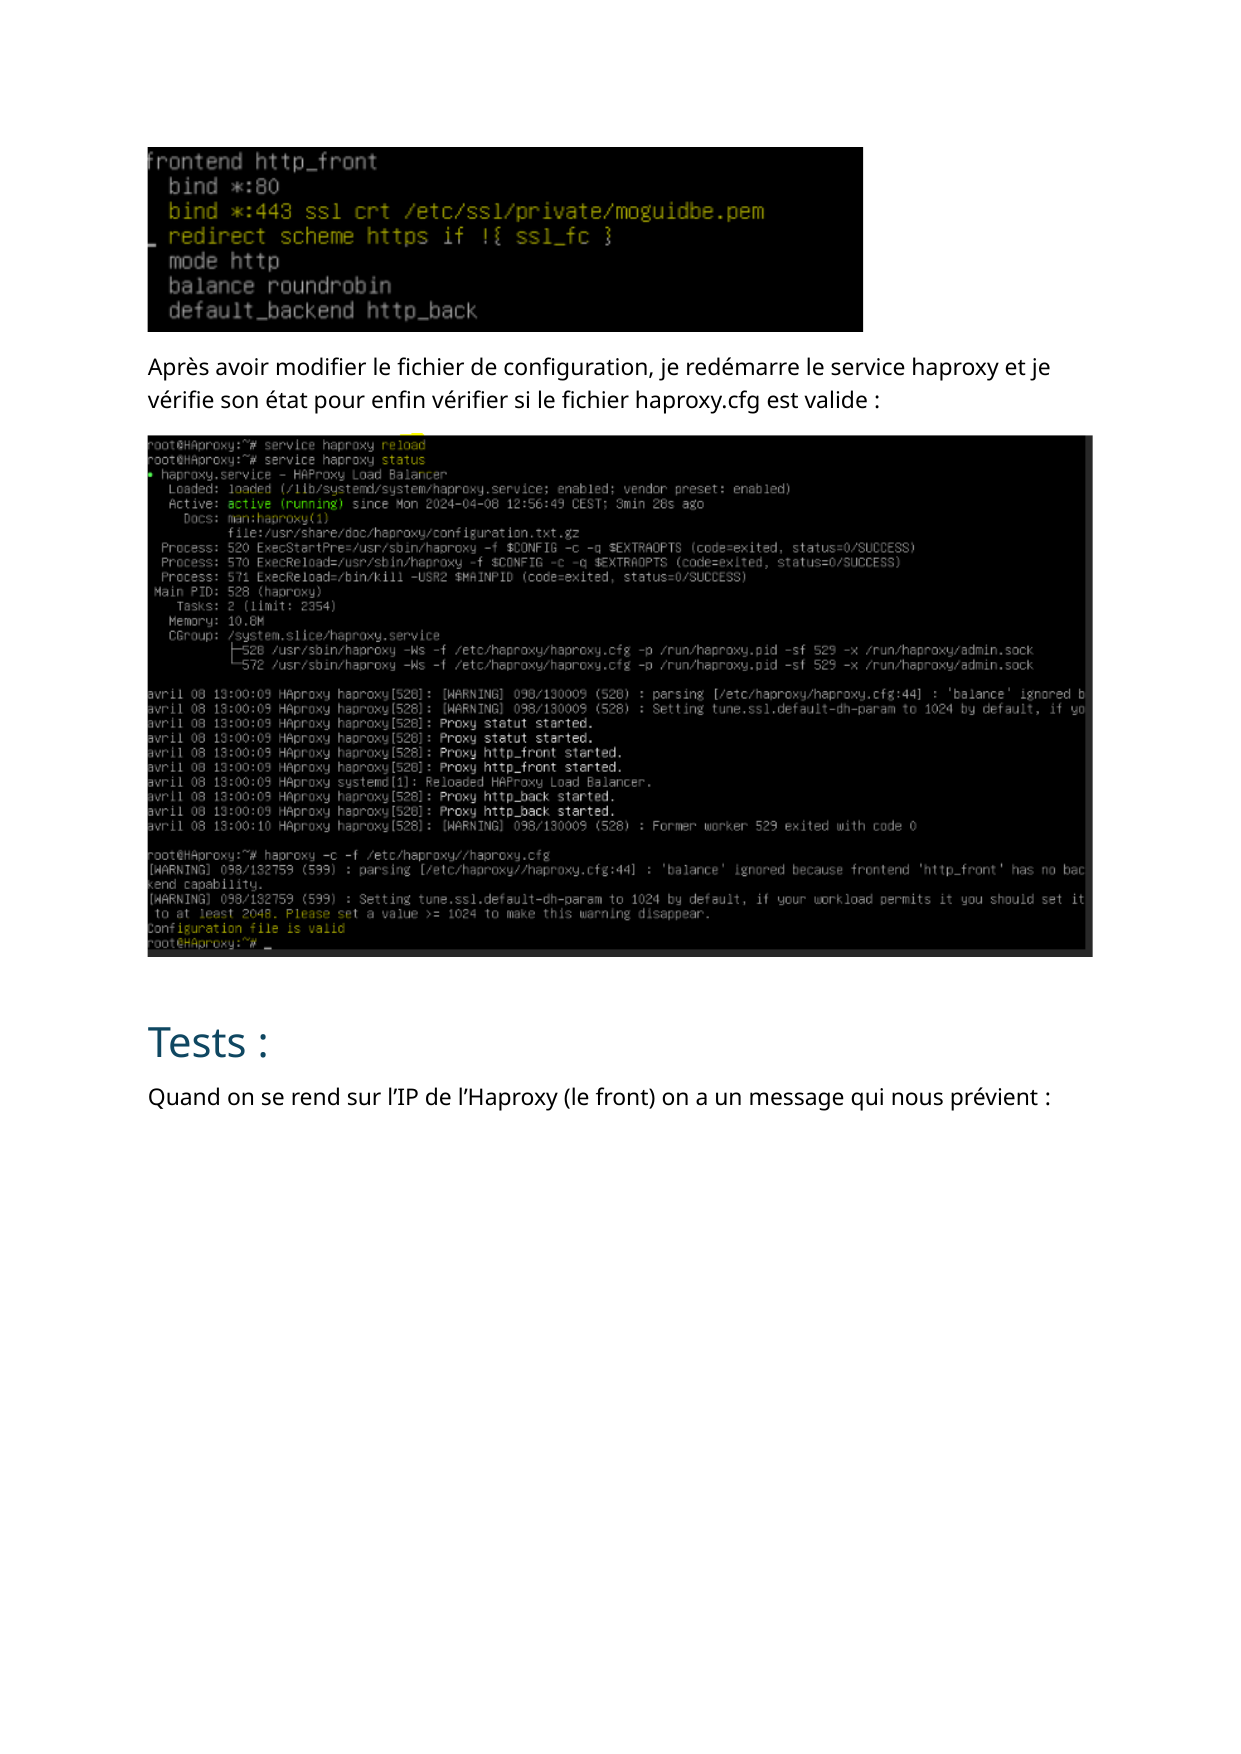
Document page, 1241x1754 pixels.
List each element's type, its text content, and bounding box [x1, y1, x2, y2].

text Après avoir modifier le fichier de configuration, je redémarre le service haproxy et je vérifie son état pour enfin vérifier si le fichier haproxy.cfg est valide : [148, 351, 1093, 415]
text Quand on se rend sur l’IP de l’Haproxy (le front) on a un message qui nous prévient : [148, 1081, 1093, 1113]
subtitle Tests : [148, 1013, 1093, 1070]
